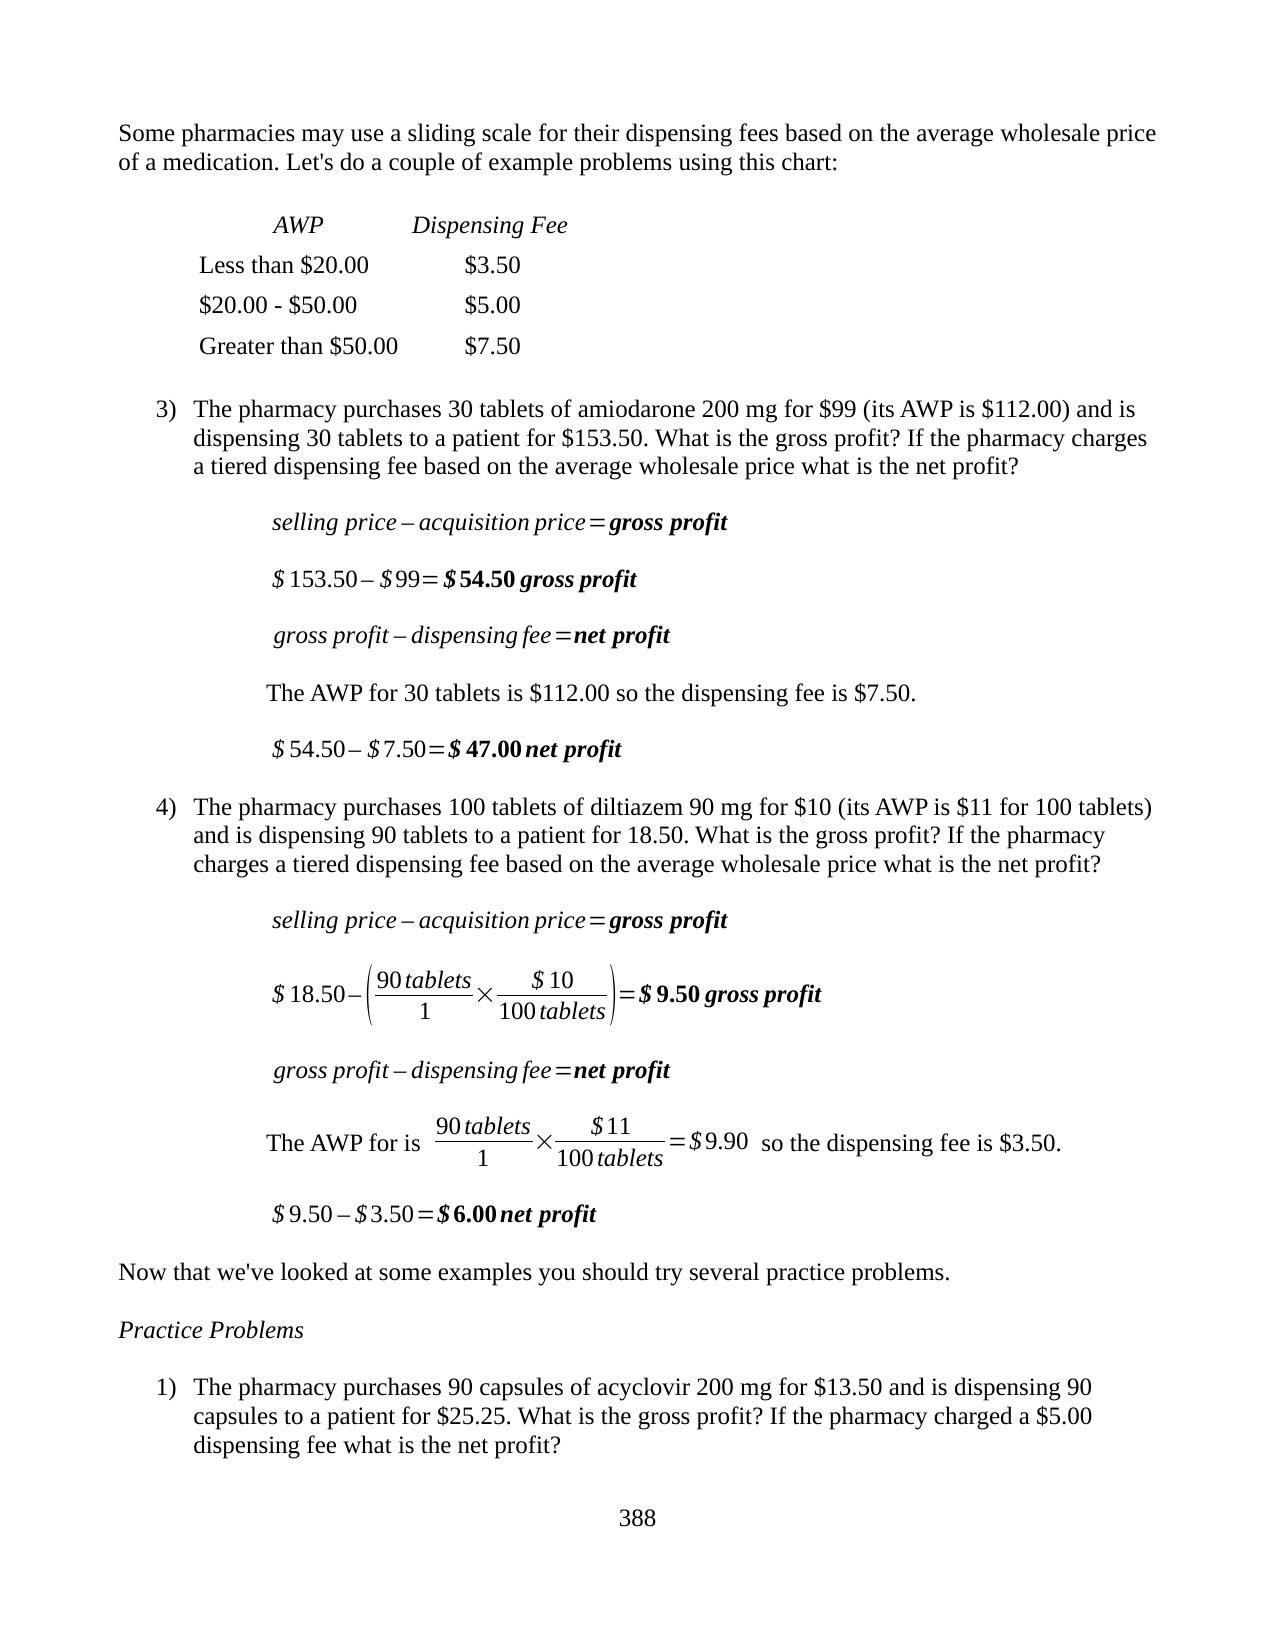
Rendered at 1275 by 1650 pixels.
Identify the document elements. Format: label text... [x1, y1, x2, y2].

table_cell Greater than $50.00 [193, 325, 406, 365]
table_cell $5.00 [406, 285, 579, 325]
text The AWP for is so the dispensing fee is $3.50. [266, 1113, 1157, 1172]
table_cell $20.00 - $50.00 [193, 285, 406, 325]
list The pharmacy purchases 100 tablets of diltiazem 90 mg for $10 (its AWP is $11 for 100 tablets) and is dispensing 90 tablets to a patient for 18.50. What is the gross profit? If the pharmacy charges a tiered dispensing fee based on the average wholesale price what is the net profit? [156, 792, 1157, 878]
text Practice Problems [118, 1315, 1157, 1343]
table_header Dispensing Fee [406, 204, 579, 244]
table_cell $3.50 [406, 245, 579, 285]
text Now that we've looked at some examples you should try several practice problems. [118, 1257, 1157, 1286]
text The AWP for 30 tablets is $112.00 so the dispensing fee is $7.50. [266, 678, 1157, 707]
list The pharmacy purchases 90 capsules of acyclovir 200 mg for $13.50 and is dispensing 90 capsules to a patient for $25.25. What is the gross profit? If the pharmacy charged a $5.00 dispensing fee what is the net profit? [156, 1372, 1157, 1458]
list The pharmacy purchases 30 tablets of amiodarone 200 mg for $99 (its AWP is $112.00) and is dispensing 30 tablets to a patient for $153.50. What is the gross profit? If the pharmacy charges a tiered dispensing fee based on the average wholesale price what is the net profit? [156, 394, 1157, 480]
table_cell Less than $20.00 [193, 245, 406, 285]
text Some pharmacies may use a sliding scale for their dispensing fees based on the average wholesale price of a medication. Let's do a couple of example problems using this chart: [118, 118, 1157, 176]
table_cell $7.50 [406, 325, 579, 365]
table_header AWP [193, 204, 406, 244]
